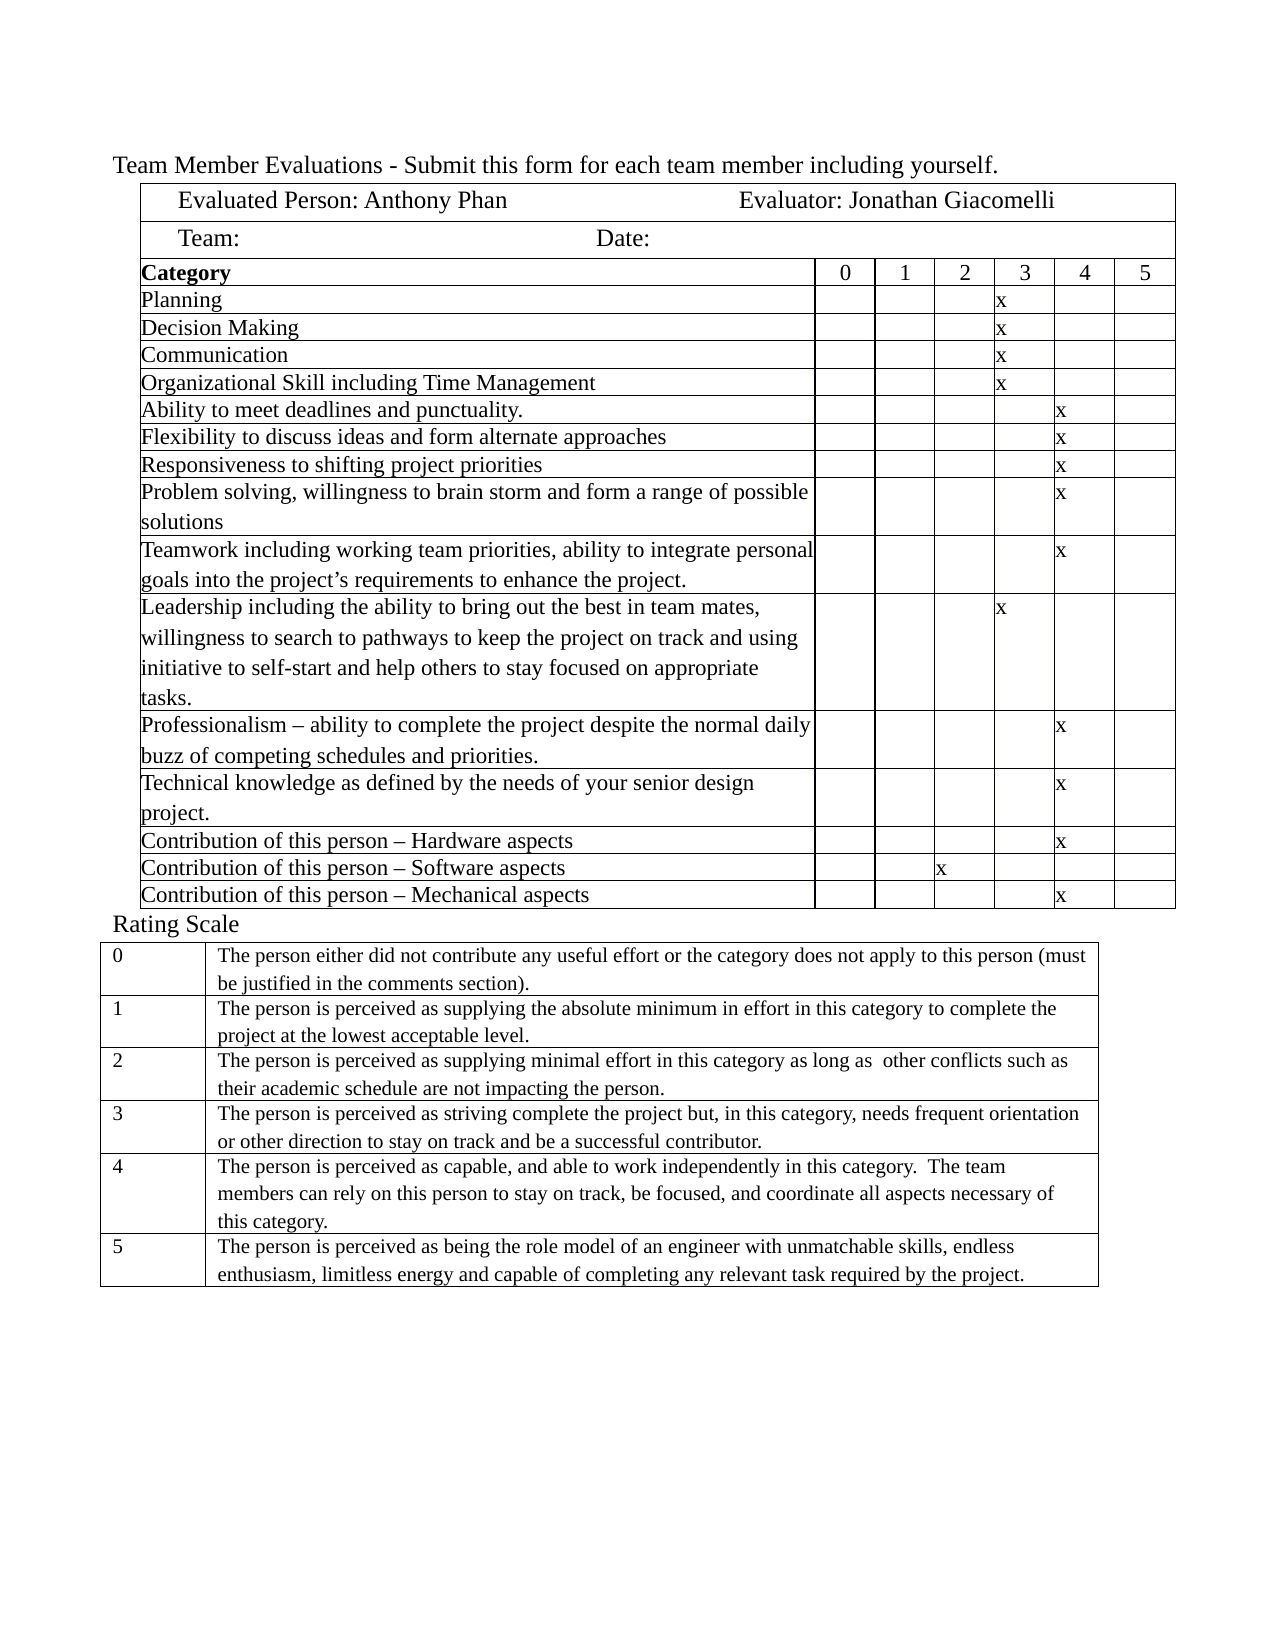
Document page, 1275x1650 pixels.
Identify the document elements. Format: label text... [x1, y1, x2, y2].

table_cell [935, 424, 994, 450]
table_cell [816, 711, 874, 768]
table_cell [1055, 369, 1114, 395]
table_cell [935, 369, 994, 395]
table_cell [876, 396, 934, 422]
table_cell [935, 594, 994, 710]
table_cell [876, 881, 934, 908]
table_cell [816, 827, 874, 853]
table_cell [1115, 854, 1175, 880]
table_cell The person is perceived as striving complete the project but, in this category, needs frequent orientation or other direction to stay on track and be a successful contributor. [206, 1101, 1098, 1153]
table_cell [995, 424, 1054, 450]
table_cell [995, 881, 1054, 908]
table_cell [1115, 827, 1175, 853]
table_cell [935, 827, 994, 853]
table_cell 2 [935, 259, 994, 285]
table_cell [1115, 424, 1175, 450]
table_cell x [995, 594, 1054, 710]
table_cell x [1055, 424, 1114, 450]
table_cell [935, 769, 994, 826]
table_cell [935, 314, 994, 340]
table_cell 4 [1055, 259, 1114, 285]
table_cell x [1055, 881, 1114, 908]
table_cell [935, 396, 994, 422]
table_cell x [995, 314, 1054, 340]
table_cell [995, 478, 1054, 535]
table_cell x [1055, 827, 1114, 853]
table_cell [995, 711, 1054, 768]
table_cell Ability to meet deadlines and punctuality. [141, 396, 814, 422]
table_header Evaluated Person: Anthony Phan Evaluator: Jonathan Giacomelli [141, 184, 1175, 221]
table_cell [816, 769, 874, 826]
table_cell x [935, 854, 994, 880]
table_cell x [1055, 536, 1114, 592]
table_cell [816, 536, 874, 592]
table_cell Organizational Skill including Time Management [141, 369, 814, 395]
table_cell The person is perceived as being the role model of an engineer with unmatchable skills, endless enthusiasm, limitless energy and capable of completing any relevant task required by the project. [206, 1234, 1098, 1286]
table_cell Contribution of this person – Mechanical aspects [141, 881, 814, 908]
table_cell Teamwork including working team priorities, ability to integrate personal goals into the project’s requirements to enhance the project. [141, 536, 814, 592]
table_header The person either did not contribute any useful effort or the category does not apply to this person (must be justified in the comments section). [206, 943, 1098, 994]
table_cell Communication [141, 341, 814, 368]
table_cell [1115, 478, 1175, 535]
table_cell Decision Making [141, 314, 814, 340]
table_cell [816, 424, 874, 450]
table_cell x [1055, 396, 1114, 422]
table_cell 5 [101, 1234, 205, 1286]
table_header 0 [101, 943, 205, 994]
table_cell [1115, 286, 1175, 313]
table_cell 1 [876, 259, 934, 285]
table_cell [1115, 341, 1175, 368]
table_cell [876, 827, 934, 853]
table_cell [816, 478, 874, 535]
table_cell [876, 286, 934, 313]
table_cell [995, 854, 1054, 880]
table_cell [995, 536, 1054, 592]
table_cell Responsiveness to shifting project priorities [141, 451, 814, 477]
table_cell [1115, 369, 1175, 395]
table_cell [876, 424, 934, 450]
table_cell [995, 451, 1054, 477]
table_cell Contribution of this person – Hardware aspects [141, 827, 814, 853]
table_cell 5 [1115, 259, 1175, 285]
table_cell [816, 396, 874, 422]
text Team Member Evaluations - Submit this form for each team member including yourself. [112, 150, 1162, 179]
table_cell Leadership including the ability to bring out the best in team mates, willingness to search to pathways to keep the project on track and using initiative to self-start and help others to stay focused on appropriate tasks. [141, 594, 814, 710]
table_cell 0 [816, 259, 874, 285]
table_cell x [995, 369, 1054, 395]
table_cell x [995, 286, 1054, 313]
table_cell [876, 478, 934, 535]
table_cell [935, 536, 994, 592]
table_cell [816, 314, 874, 340]
table_cell The person is perceived as supplying minimal effort in this category as long as other conflicts such as their academic schedule are not impacting the person. [206, 1048, 1098, 1100]
table_cell x [1055, 711, 1114, 768]
table_cell x [1055, 478, 1114, 535]
table_cell [816, 369, 874, 395]
table_cell 4 [101, 1154, 205, 1233]
table_cell [1055, 854, 1114, 880]
table_cell [1115, 711, 1175, 768]
table_cell [1115, 314, 1175, 340]
table_cell [816, 594, 874, 710]
table_cell [876, 769, 934, 826]
table_cell [1115, 536, 1175, 592]
table_cell [935, 881, 994, 908]
table_cell Professionalism – ability to complete the project despite the normal daily buzz of competing schedules and priorities. [141, 711, 814, 768]
table_cell [876, 711, 934, 768]
table_cell [995, 396, 1054, 422]
table_cell [816, 341, 874, 368]
table_cell [935, 341, 994, 368]
table_cell Contribution of this person – Software aspects [141, 854, 814, 880]
table_cell [1055, 314, 1114, 340]
table_cell [1055, 341, 1114, 368]
table_cell [935, 478, 994, 535]
table_cell Team: Date: [141, 222, 1175, 258]
table_cell 3 [101, 1101, 205, 1153]
table_cell The person is perceived as capable, and able to work independently in this category. The team members can rely on this person to stay on track, be focused, and coordinate all aspects necessary of this category. [206, 1154, 1098, 1233]
table_cell x [995, 341, 1054, 368]
table_cell [1115, 769, 1175, 826]
table_cell [935, 711, 994, 768]
table_cell Planning [141, 286, 814, 313]
table_cell [876, 594, 934, 710]
table_cell Flexibility to discuss ideas and form alternate approaches [141, 424, 814, 450]
table_cell [995, 827, 1054, 853]
table_cell [1055, 594, 1114, 710]
table_cell [1115, 594, 1175, 710]
table_cell [876, 854, 934, 880]
table_cell Category [141, 259, 814, 285]
table_cell [816, 451, 874, 477]
table_cell [1055, 286, 1114, 313]
table_cell [1115, 881, 1175, 908]
table_cell [876, 369, 934, 395]
table_cell [1115, 396, 1175, 422]
table_cell [935, 286, 994, 313]
table_cell 2 [101, 1048, 205, 1100]
table_cell 1 [101, 996, 205, 1047]
table_cell [995, 769, 1054, 826]
table_cell [816, 854, 874, 880]
table_cell [816, 286, 874, 313]
table_cell [935, 451, 994, 477]
table_cell Technical knowledge as defined by the needs of your senior design project. [141, 769, 814, 826]
table_cell 3 [995, 259, 1054, 285]
table_cell [876, 314, 934, 340]
table_cell Problem solving, willingness to brain storm and form a range of possible solutions [141, 478, 814, 535]
table_cell [876, 341, 934, 368]
text Rating Scale [112, 909, 1162, 938]
table_cell [876, 451, 934, 477]
table_cell x [1055, 451, 1114, 477]
table_cell x [1055, 769, 1114, 826]
table_cell [876, 536, 934, 592]
table_cell [1115, 451, 1175, 477]
table_cell The person is perceived as supplying the absolute minimum in effort in this category to complete the project at the lowest acceptable level. [206, 996, 1098, 1047]
table_cell [816, 881, 874, 908]
